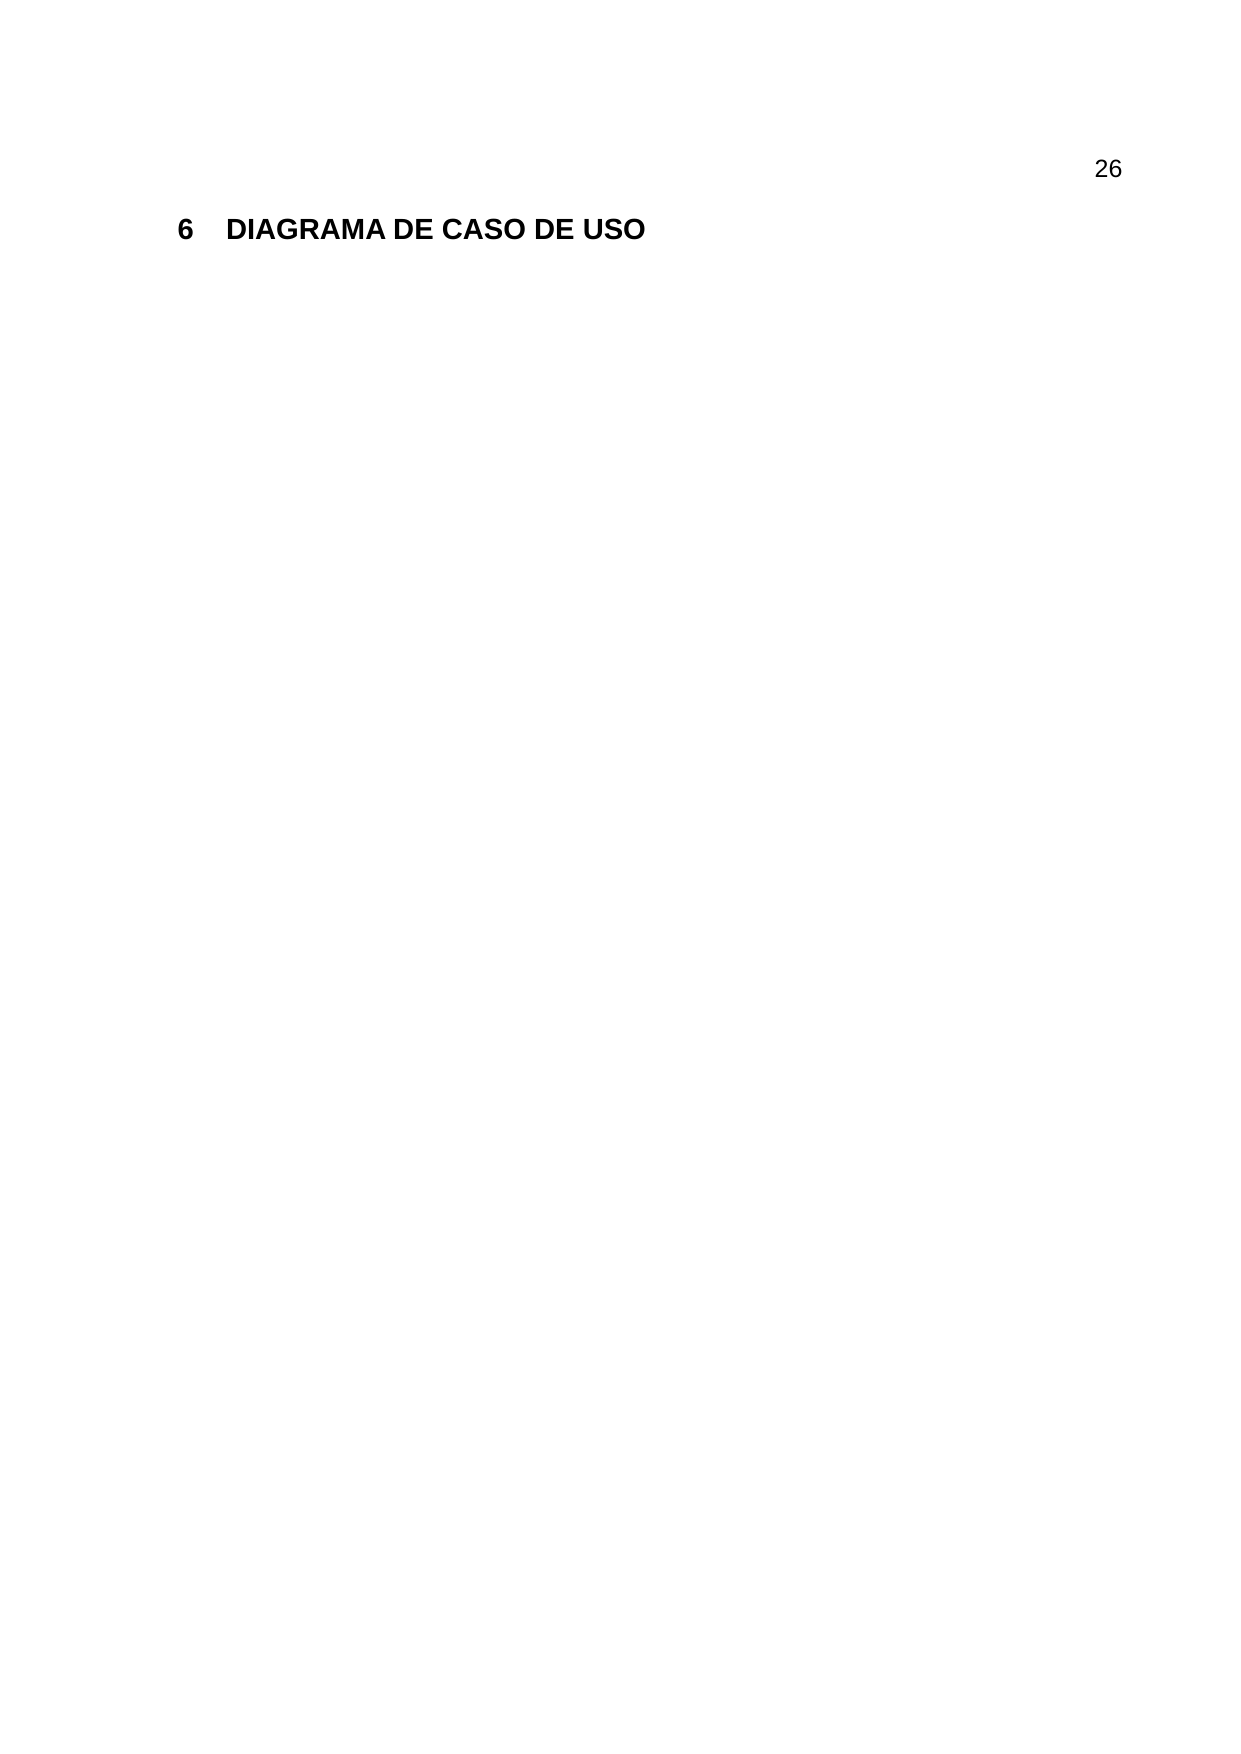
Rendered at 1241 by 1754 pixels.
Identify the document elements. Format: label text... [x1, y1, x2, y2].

subtitle DIAGRAMA DE CASO DE USO [177, 212, 1122, 245]
